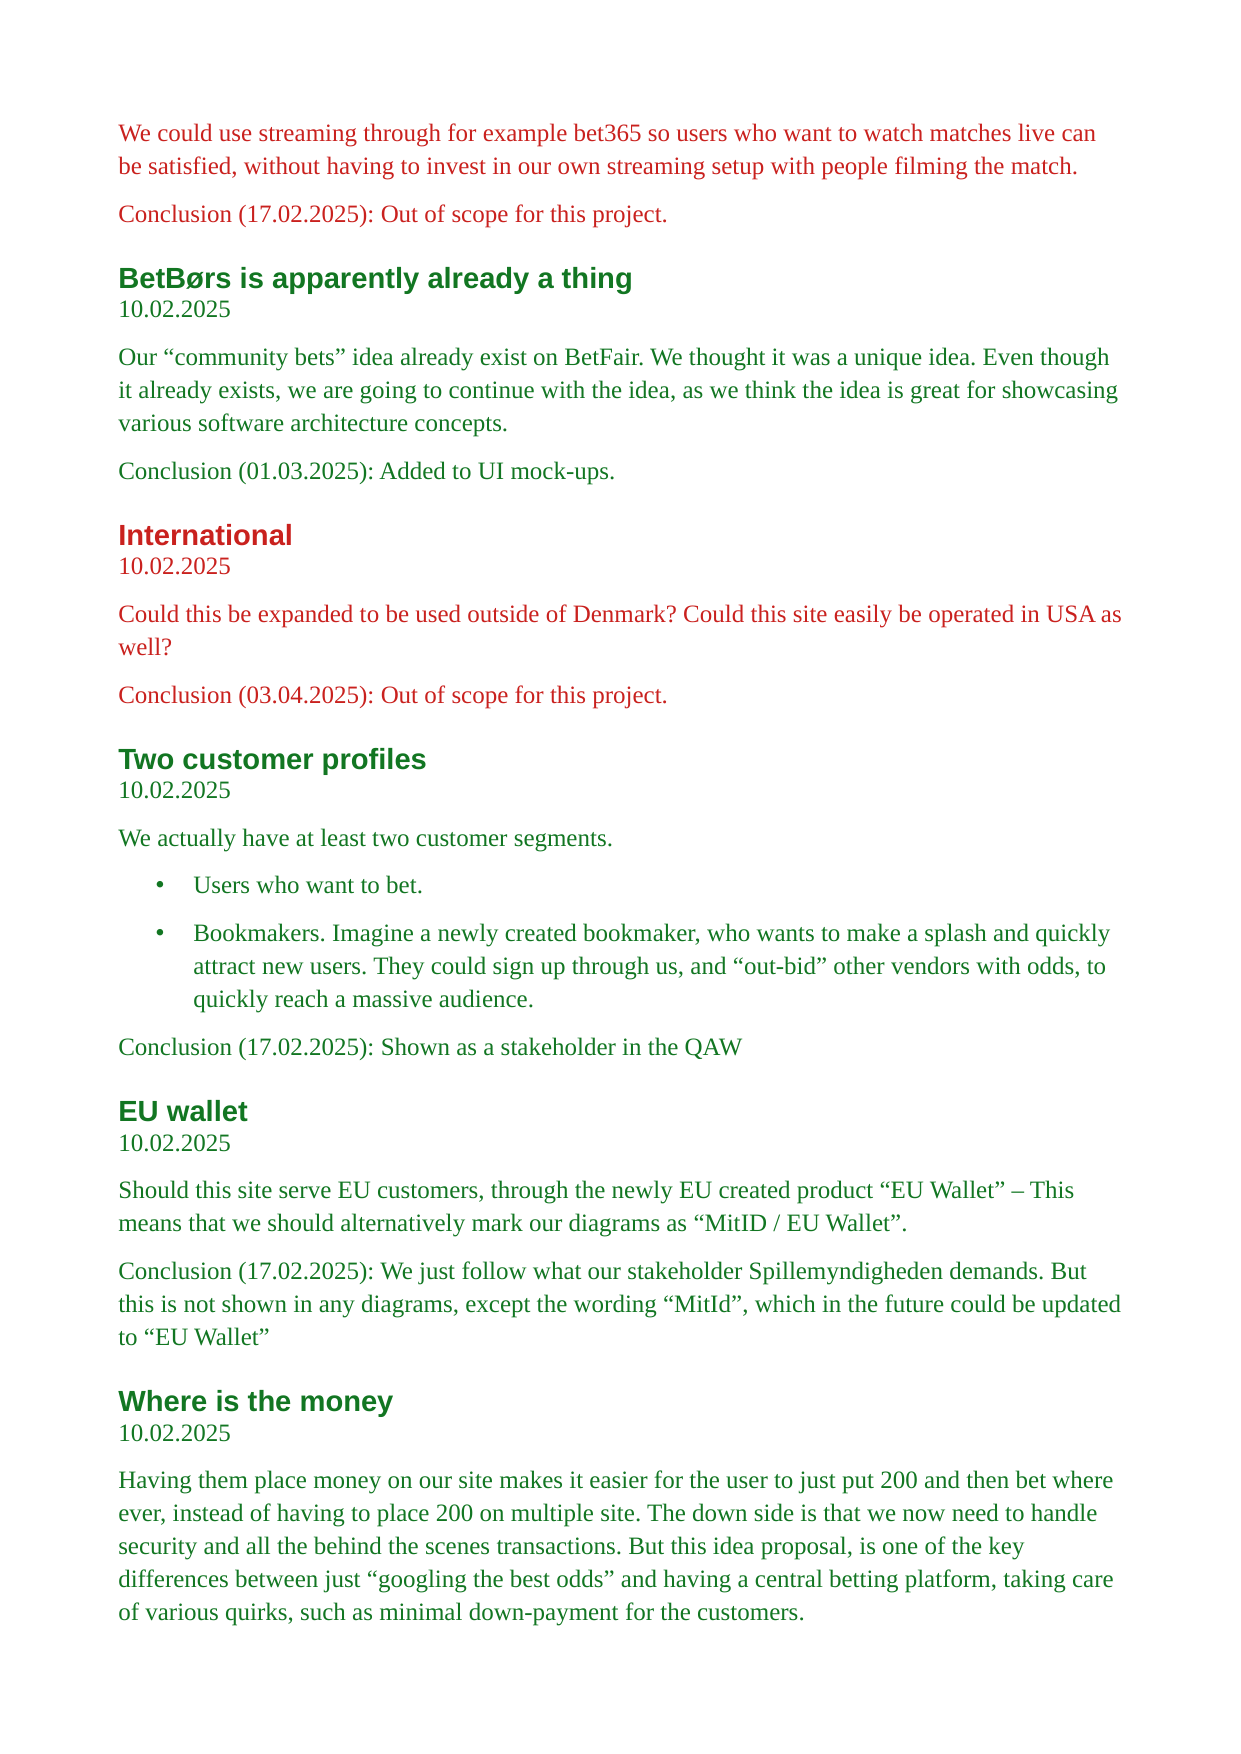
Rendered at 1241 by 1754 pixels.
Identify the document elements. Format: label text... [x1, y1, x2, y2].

subtitle International [118, 518, 1122, 551]
text 10.02.2025 [118, 1128, 1122, 1156]
text Conclusion (17.02.2025): Out of scope for this project. [118, 199, 1122, 227]
subtitle Where is the money [118, 1384, 1122, 1418]
subtitle Two customer profiles [118, 742, 1122, 775]
text 10.02.2025 [118, 551, 1122, 580]
text Conclusion (17.02.2025): Shown as a stakeholder in the QAW [118, 1032, 1122, 1061]
text Our “community bets” idea already exist on BetFair. We thought it was a unique idea. Even though it already exists, we are going to continue with the idea, as we think the idea is great for showcasing various software architecture concepts. [118, 342, 1122, 437]
text Should this site serve EU customers, through the newly EU created product “EU Wallet” – This means that we should alternatively mark our diagrams as “MitID / EU Wallet”. [118, 1175, 1122, 1237]
text We actually have at least two customer segments. [118, 823, 1122, 852]
subtitle BetBørs is apparently already a thing [118, 261, 1122, 294]
text 10.02.2025 [118, 294, 1122, 323]
text Could this be expanded to be used outside of Denmark? Could this site easily be operated in USA as well? [118, 599, 1122, 661]
list Users who want to bet. [156, 871, 1122, 899]
text We could use streaming through for example bet365 so users who want to watch matches live can be satisfied, without having to invest in our own streaming setup with people filming the match. [118, 118, 1122, 180]
text 10.02.2025 [118, 775, 1122, 804]
text Conclusion (03.04.2025): Out of scope for this project. [118, 680, 1122, 708]
text Conclusion (17.02.2025): We just follow what our stakeholder Spillemyndigheden demands. But this is not shown in any diagrams, except the wording “MitId”, which in the future could be updated to “EU Wallet” [118, 1256, 1122, 1351]
text 10.02.2025 [118, 1418, 1122, 1446]
text Conclusion (01.03.2025): Added to UI mock-ups. [118, 456, 1122, 484]
list Bookmakers. Imagine a newly created bookmaker, who wants to make a splash and quickly attract new users. They could sign up through us, and “out-bid” other vendors with odds, to quickly reach a massive audience. [156, 918, 1122, 1013]
subtitle EU wallet [118, 1094, 1122, 1128]
text Having them place money on our site makes it easier for the user to just put 200 and then bet where ever, instead of having to place 200 on multiple site. The down side is that we now need to handle security and all the behind the scenes transactions. But this idea proposal, is one of the key differences between just “googling the best odds” and having a central betting platform, taking care of various quirks, such as minimal down-payment for the customers. [118, 1465, 1122, 1626]
